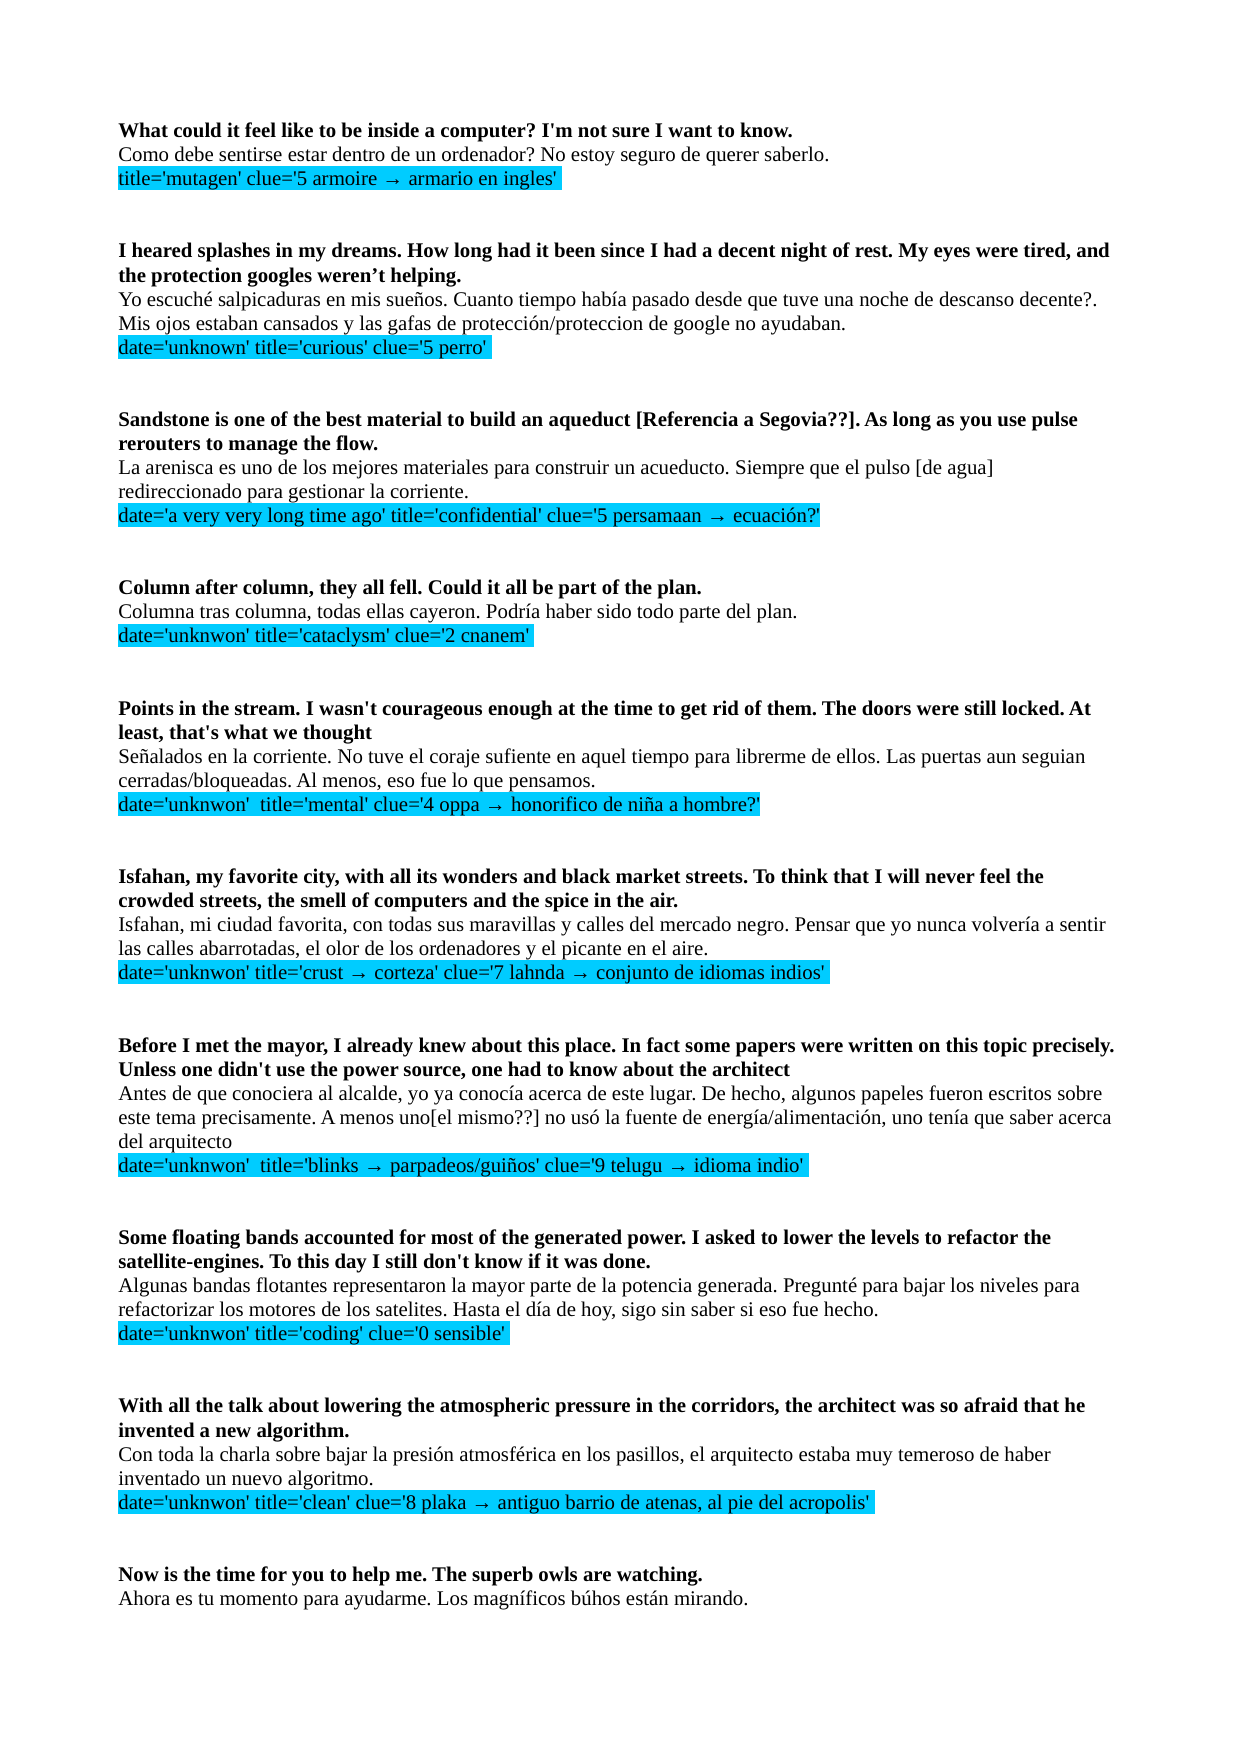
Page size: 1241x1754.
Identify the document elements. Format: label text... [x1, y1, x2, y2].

text date='unknown' title='curious' clue='5 perro' [118, 335, 1122, 359]
text Isfahan, mi ciudad favorita, con todas sus maravillas y calles del mercado negro. Pensar que yo nunca volvería a sentir las calles abarrotadas, el olor de los ordenadores y el picante en el aire. [118, 912, 1122, 960]
text Como debe sentirse estar dentro de un ordenador? No estoy seguro de querer saberlo. [118, 142, 1122, 166]
text date='a very very long time ago' title='confidential' clue='5 persamaan → ecuación?' [118, 503, 1122, 527]
text What could it feel like to be inside a computer? I'm not sure I want to know. [118, 118, 1122, 142]
text Señalados en la corriente. No tuve el coraje sufiente en aquel tiempo para librerme de ellos. Las puertas aun seguian cerradas/bloqueadas. Al menos, eso fue lo que pensamos. [118, 744, 1122, 792]
text Isfahan, my favorite city, with all its wonders and black market streets. To think that I will never feel the crowded streets, the smell of computers and the spice in the air. [118, 864, 1122, 912]
text I heared splashes in my dreams. How long had it been since I had a decent night of rest. My eyes were tired, and the protection googles weren’t helping. [118, 238, 1122, 287]
text Points in the stream. I wasn't courageous enough at the time to get rid of them. The doors were still locked. At least, that's what we thought [118, 696, 1122, 744]
text La arenisca es uno de los mejores materiales para construir un acueducto. Siempre que el pulso [de agua] redireccionado para gestionar la corriente. [118, 455, 1122, 503]
text Some floating bands accounted for most of the generated power. I asked to lower the levels to refactor the satellite-engines. To this day I still don't know if it was done. Algunas bandas flotantes representaron la mayor parte de la potencia generada. Pregunté para bajar los niveles para refactorizar los motores de los satelites. Hasta el día de hoy, sigo sin saber si eso fue hecho. [118, 1225, 1122, 1321]
text date='unknwon' title='cataclysm' clue='2 cnanem' [118, 623, 1122, 647]
text Column after column, they all fell. Could it all be part of the plan. [118, 575, 1122, 599]
text date='unknwon' title='coding' clue='0 sensible' [118, 1321, 1122, 1345]
text Now is the time for you to help me. The superb owls are watching. [118, 1562, 1122, 1586]
text date='unknwon' title='crust → corteza' clue='7 lahnda → conjunto de idiomas indios' [118, 960, 1122, 984]
text title='mutagen' clue='5 armoire → armario en ingles' [118, 166, 1122, 190]
text Yo escuché salpicaduras en mis sueños. Cuanto tiempo había pasado desde que tuve una noche de descanso decente?. Mis ojos estaban cansados y las gafas de protección/proteccion de google no ayudaban. [118, 287, 1122, 335]
text Sandstone is one of the best material to build an aqueduct [Referencia a Segovia??]. As long as you use pulse rerouters to manage the flow. [118, 407, 1122, 455]
text Con toda la charla sobre bajar la presión atmosférica en los pasillos, el arquitecto estaba muy temeroso de haber inventado un nuevo algoritmo. [118, 1442, 1122, 1490]
text Before I met the mayor, I already knew about this place. In fact some papers were written on this topic precisely. Unless one didn't use the power source, one had to know about the architect [118, 1032, 1122, 1081]
text date='unknwon' title='blinks → parpadeos/guiños' clue='9 telugu → idioma indio' [118, 1153, 1122, 1177]
text Ahora es tu momento para ayudarme. Los magníficos búhos están mirando. [118, 1586, 1122, 1610]
text Antes de que conociera al alcalde, yo ya conocía acerca de este lugar. De hecho, algunos papeles fueron escritos sobre este tema precisamente. A menos uno[el mismo??] no usó la fuente de energía/alimentación, uno tenía que saber acerca del arquitecto [118, 1081, 1122, 1153]
text With all the talk about lowering the atmospheric pressure in the corridors, the architect was so afraid that he invented a new algorithm. [118, 1393, 1122, 1442]
text date='unknwon' title='clean' clue='8 plaka → antiguo barrio de atenas, al pie del acropolis' [118, 1490, 1122, 1514]
text date='unknwon' title='mental' clue='4 oppa → honorifico de niña a hombre?' [118, 792, 1122, 816]
text Columna tras columna, todas ellas cayeron. Podría haber sido todo parte del plan. [118, 599, 1122, 623]
